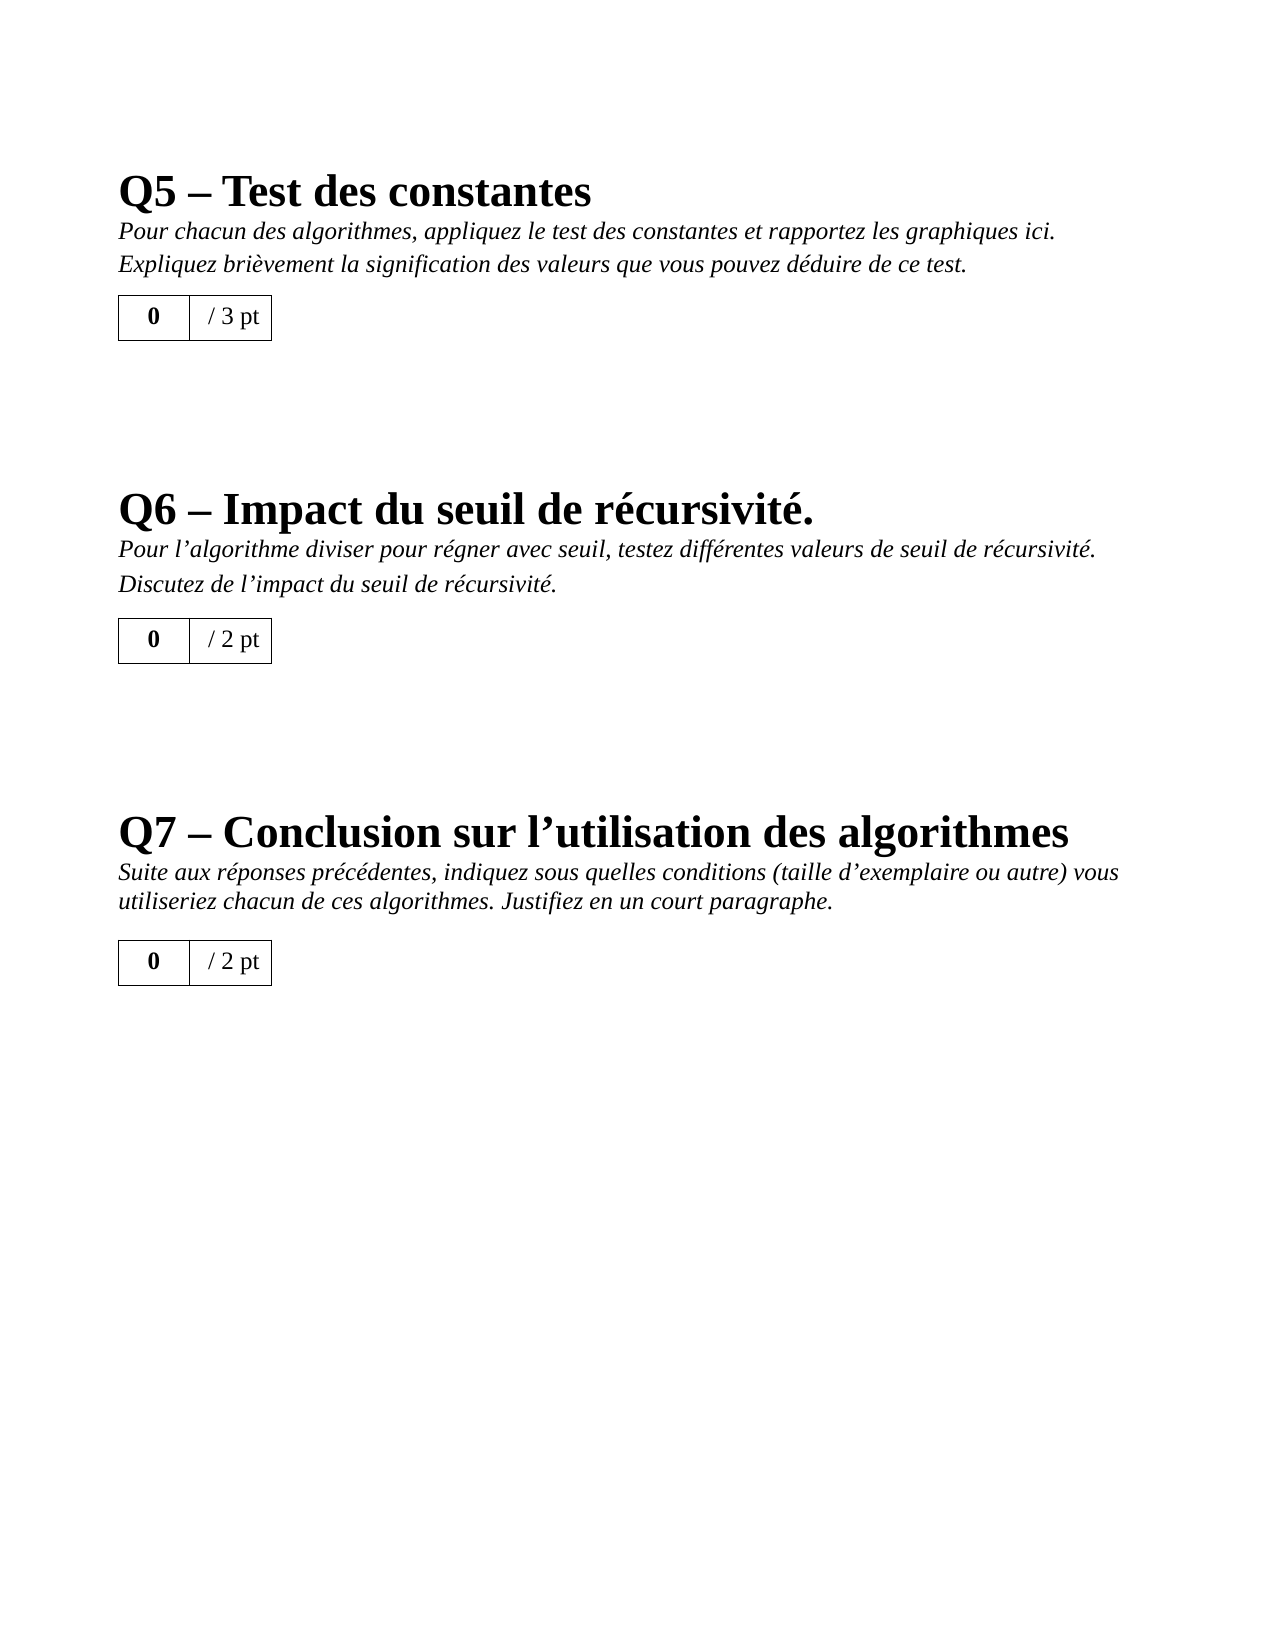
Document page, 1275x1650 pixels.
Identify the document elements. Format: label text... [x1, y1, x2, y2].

table_header 0 [119, 619, 189, 663]
text Suite aux réponses précédentes, indiquez sous quelles conditions (taille d’exemplaire ou autre) vous utiliseriez chacun de ces algorithmes. Justifiez en un court paragraphe. [118, 857, 1157, 914]
table_header / 3 pt [190, 296, 271, 340]
subtitle Q6 – Impact du seuil de récursivité. [118, 481, 1157, 534]
table_header 0 [119, 296, 189, 340]
subtitle Pour chacun des algorithmes, appliquez le test des constantes et rapportez les graphiques ici. Expliquez brièvement la signification des valeurs que vous pouvez déduire de ce test. [118, 216, 1157, 278]
table_header 0 [119, 941, 189, 984]
table_header / 2 pt [190, 941, 271, 984]
subtitle Q7 – Conclusion sur l’utilisation des algorithmes [118, 804, 1157, 857]
table_header / 2 pt [190, 619, 271, 663]
subtitle Q5 – Test des constantes [118, 164, 1157, 216]
text Pour l’algorithme diviser pour régner avec seuil, testez différentes valeurs de seuil de récursivité. Discutez de l’impact du seuil de récursivité. [118, 534, 1157, 597]
